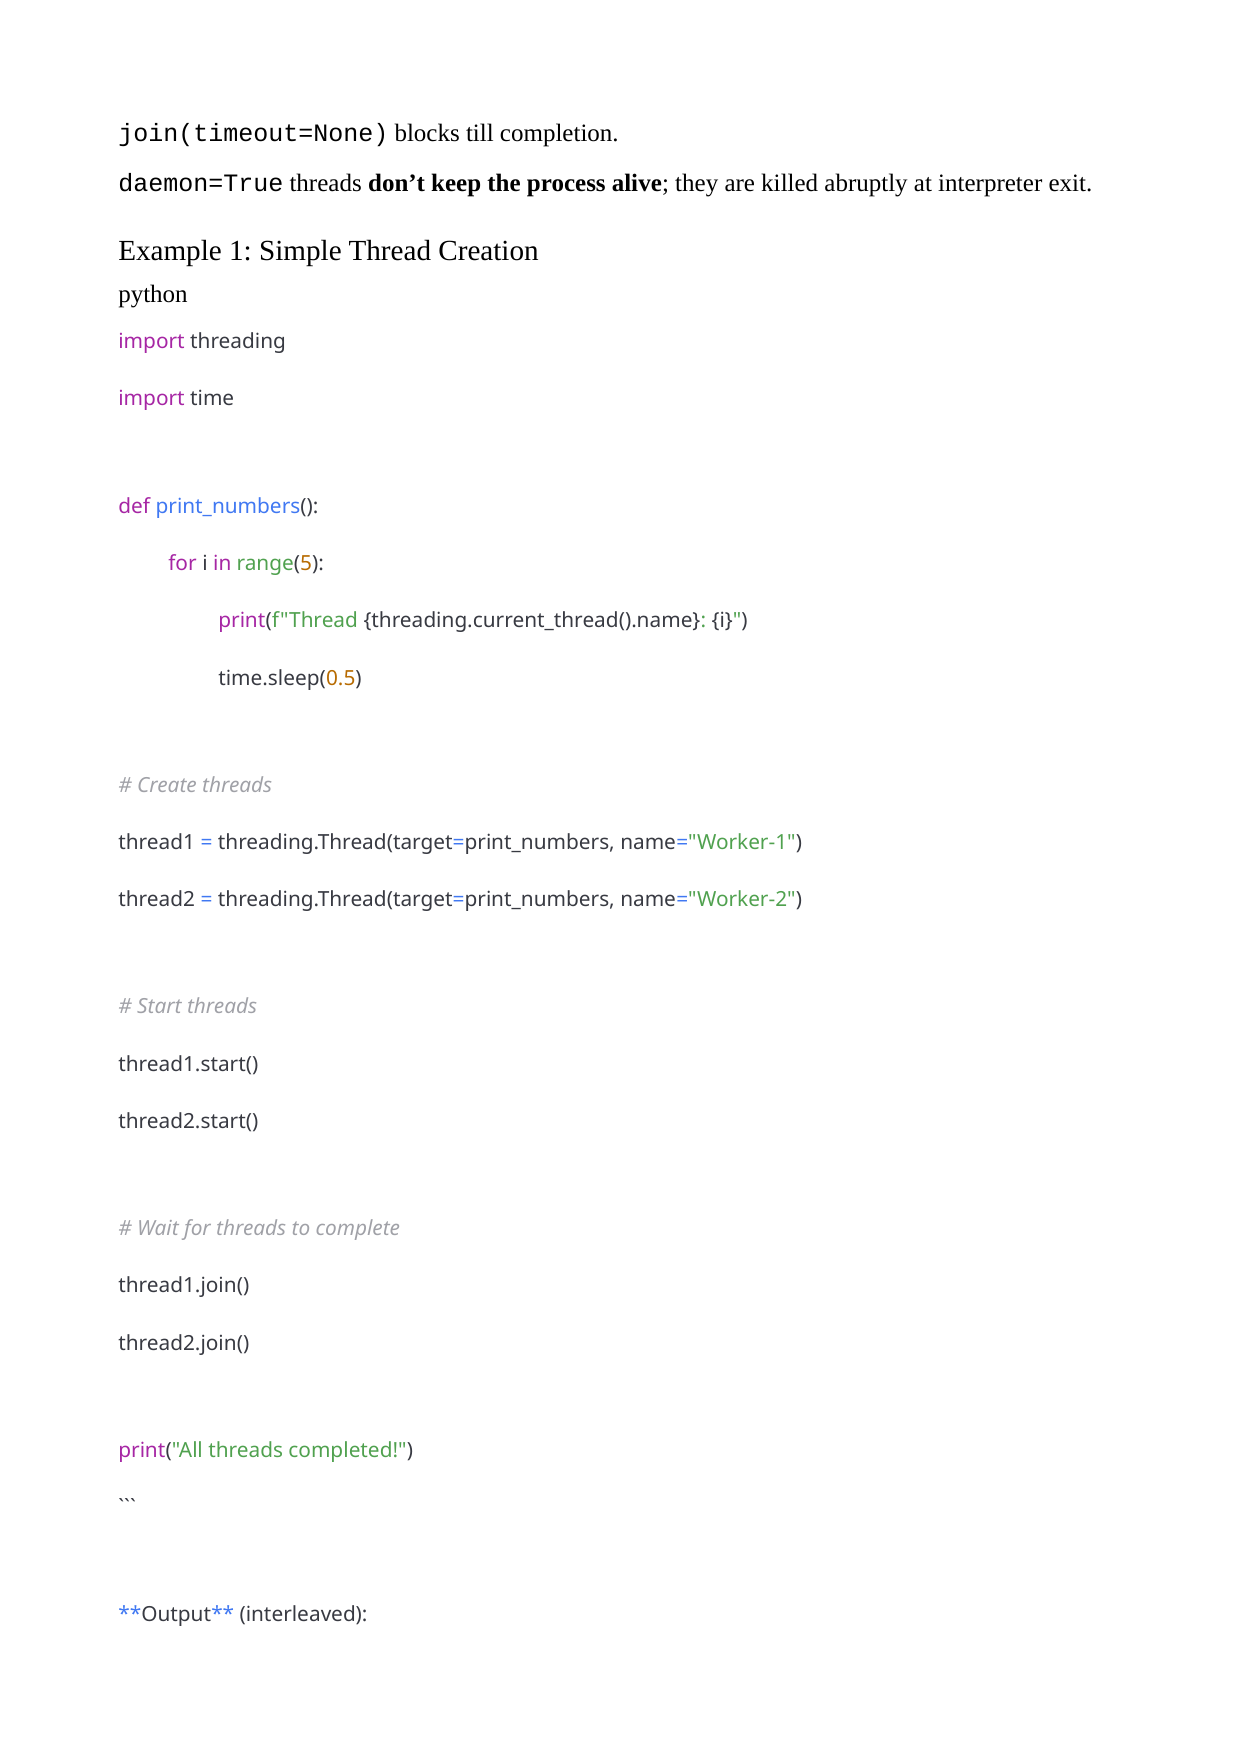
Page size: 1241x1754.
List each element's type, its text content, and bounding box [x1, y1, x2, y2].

text # Start threads [118, 992, 1122, 1020]
text print(f"Thread {threading.current_thread().name}: {i}") [118, 605, 1122, 634]
text # Wait for threads to complete [118, 1213, 1122, 1242]
text thread2 = threading.Thread(target=print_numbers, name="Worker-2") [118, 884, 1122, 913]
text time.sleep(0.5) [118, 663, 1122, 691]
text for i in range(5): [118, 548, 1122, 576]
text import time [118, 383, 1122, 412]
text thread2.start() [118, 1106, 1122, 1134]
text thread1.join() [118, 1270, 1122, 1299]
text import threading [118, 326, 1122, 355]
text def print_numbers(): [118, 491, 1122, 519]
text print("All threads completed!") [118, 1435, 1122, 1463]
subtitle Example 1: Simple Thread Creation [118, 233, 1122, 266]
text python [118, 279, 1122, 307]
text thread1 = threading.Thread(target=print_numbers, name="Worker-1") [118, 827, 1122, 856]
text # Create threads [118, 770, 1122, 798]
text **Output** (interleaved): [118, 1599, 1122, 1628]
text daemon=True threads don’t keep the process alive; they are killed abruptly at interpreter exit. [118, 168, 1122, 199]
text thread1.start() [118, 1049, 1122, 1077]
text ``` [118, 1492, 1122, 1520]
text join(timeout=None) blocks till completion. [118, 118, 1122, 149]
text thread2.join() [118, 1328, 1122, 1356]
